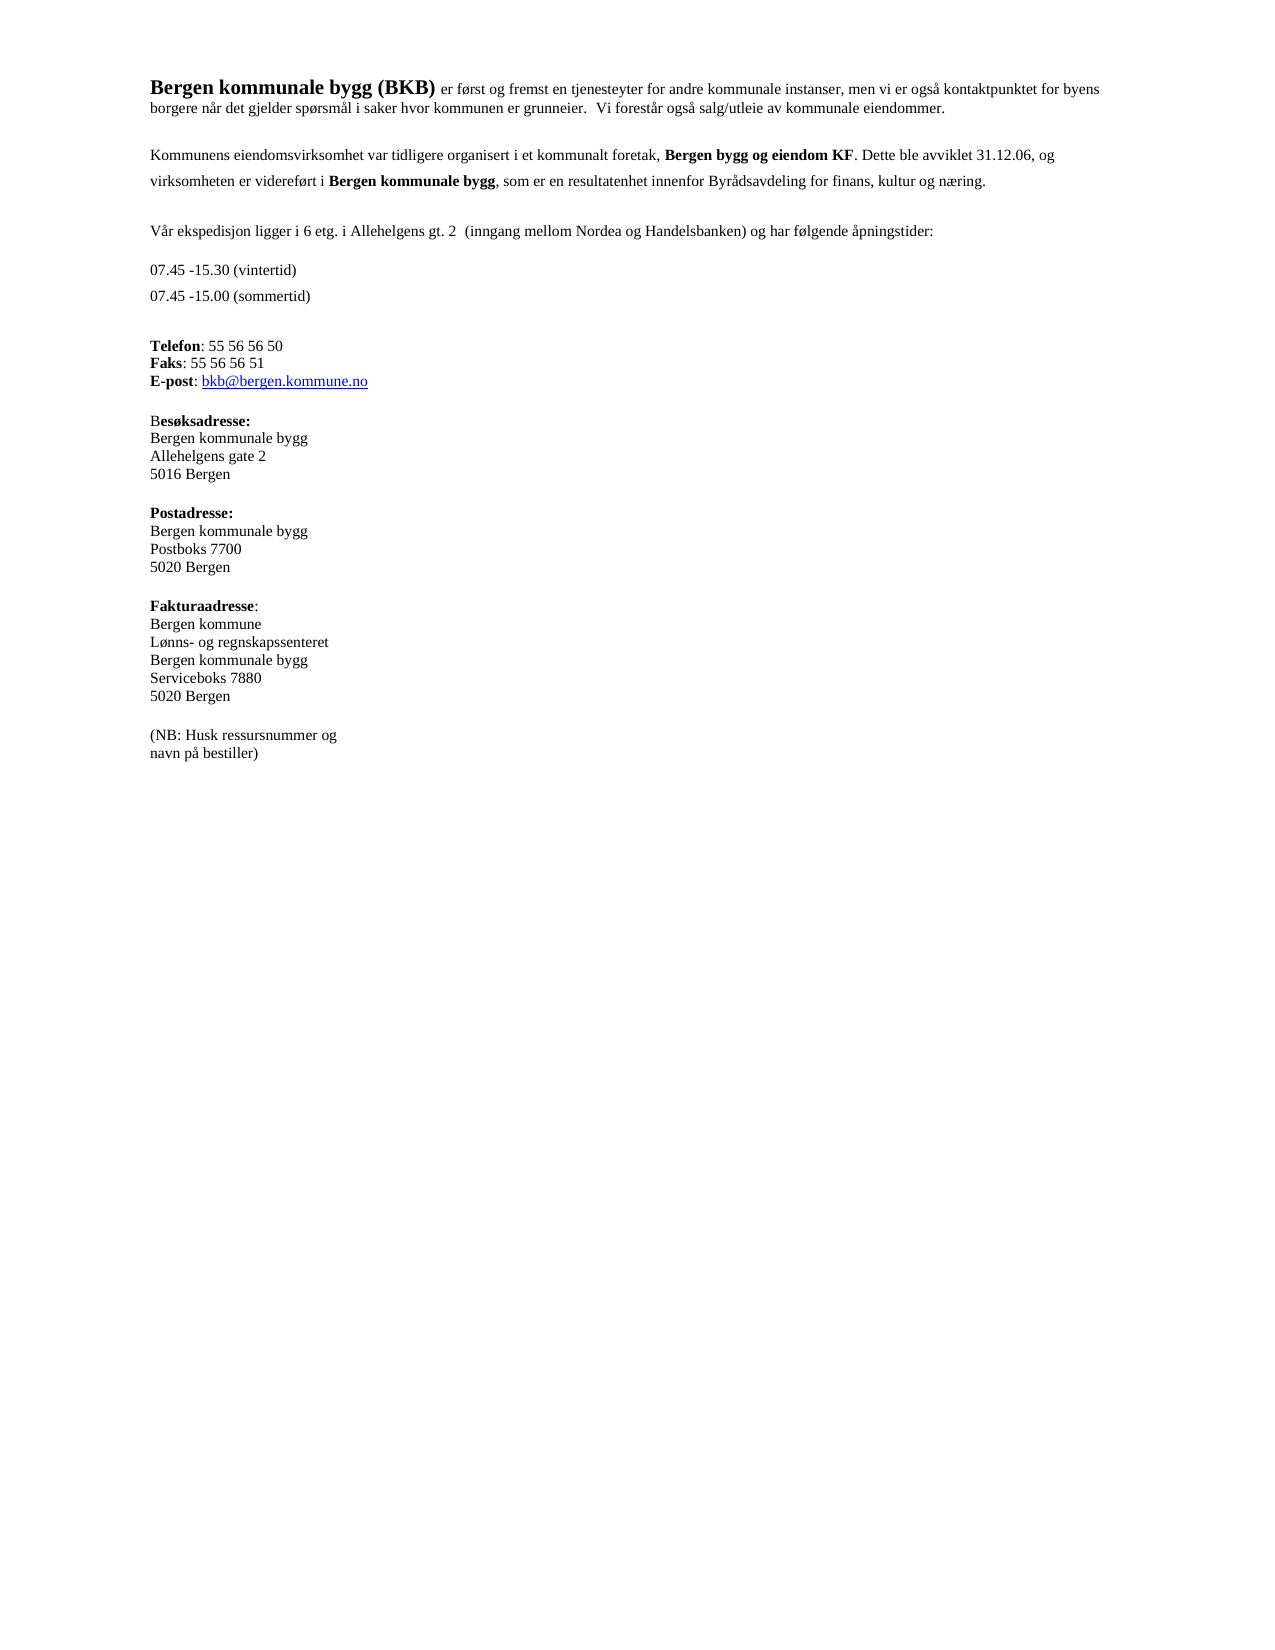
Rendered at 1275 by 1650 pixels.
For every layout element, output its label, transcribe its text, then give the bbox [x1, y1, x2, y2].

text Kommunens eiendomsvirksomhet var tidligere organisert i et kommunalt foretak, Bergen bygg og eiendom KF. Dette ble avviklet 31.12.06, og virksomheten er videreført i Bergen kommunale bygg, som er en resultatenhet innenfor Byrådsavdeling for finans, kultur og næring. [150, 146, 1125, 192]
text Bergen kommunale bygg (BKB) er først og fremst en tjenesteyter for andre kommunale instanser, men vi er også kontaktpunktet for byens borgere når det gjelder spørsmål i saker hvor kommunen er grunneier. Vi forestår også salg/utleie av kommunale eiendommer. [150, 75, 1125, 117]
text Vår ekspedisjon ligger i 6 etg. i Allehelgens gt. 2 (inngang mellom Nordea og Handelsbanken) og har følgende åpningstider: 07.45 -15.30 (vintertid) 07.45 -15.00 (sommertid) [150, 222, 1125, 307]
text Telefon: 55 56 56 50 Faks: 55 56 56 51 E-post: bkb@bergen.kommune.no Besøksadresse: Bergen kommunale bygg Allehelgens gate 2 5016 Bergen Postadresse: Bergen kommunale bygg Postboks 7700 5020 Bergen Fakturaadresse: Bergen kommune Lønns- og regnskapssenteret Bergen kommunale bygg Serviceboks 7880 5020 Bergen (NB: Husk ressursnummer og navn på bestiller) [150, 336, 1125, 762]
